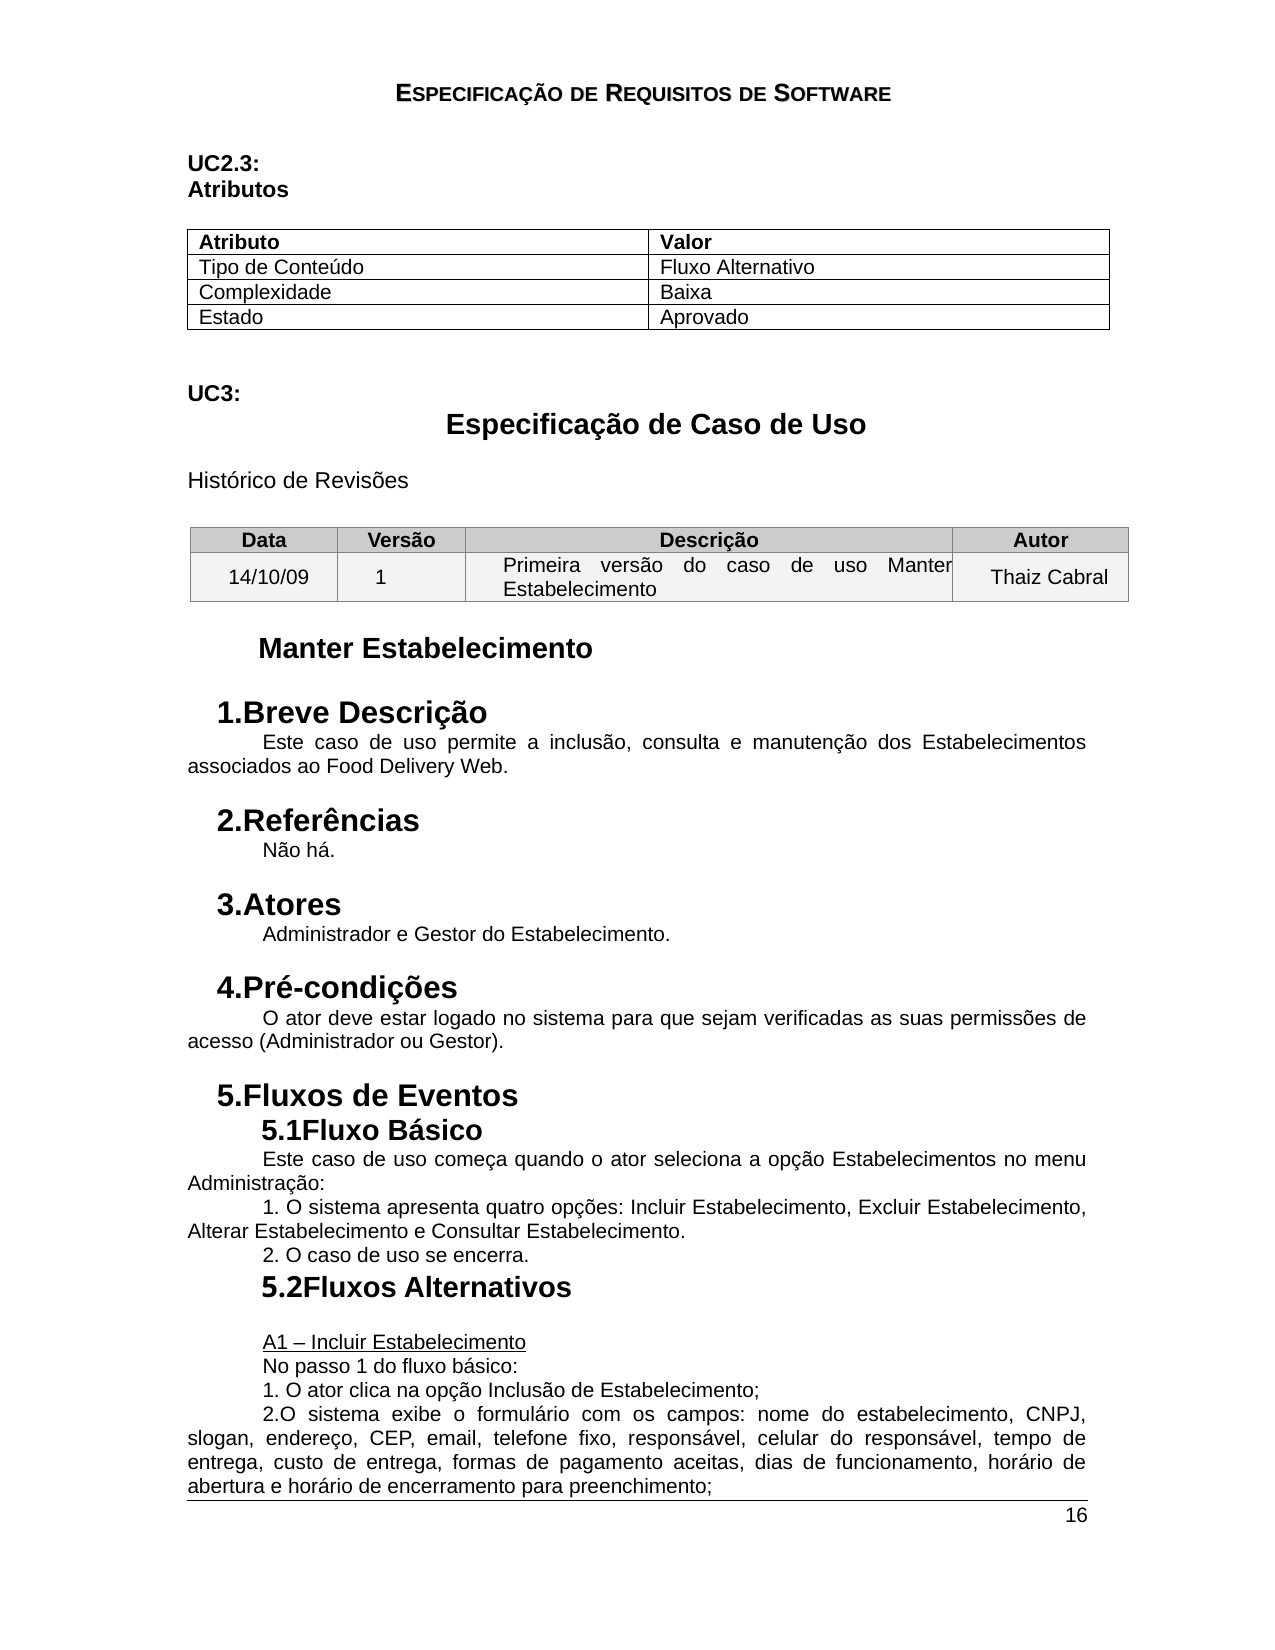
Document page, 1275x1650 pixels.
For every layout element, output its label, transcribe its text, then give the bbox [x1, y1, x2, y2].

table_cell Baixa [649, 280, 1109, 304]
table_cell Primeira versão do caso de uso Manter Estabelecimento [466, 553, 952, 601]
table_cell 14/10/09 [191, 553, 337, 601]
text Manter Estabelecimento [187, 631, 1088, 665]
text O ator deve estar logado no sistema para que sejam verificadas as suas permissões de acesso (Administrador ou Gestor). [187, 1005, 1088, 1053]
text A1 – Incluir Estabelecimento [187, 1330, 1088, 1354]
subtitle Fluxos de Eventos [187, 1077, 1088, 1113]
subtitle Referências [187, 802, 1088, 838]
text 1. O ator clica na opção Inclusão de Estabelecimento; [187, 1378, 1088, 1402]
table_cell Complexidade [188, 280, 648, 304]
subtitle Fluxo Básico [187, 1113, 1088, 1147]
table_cell 1 [338, 553, 465, 601]
text Este caso de uso permite a inclusão, consulta e manutenção dos Estabelecimentos associados ao Food Delivery Web. [187, 730, 1088, 778]
text Administrador e Gestor do Estabelecimento. [187, 922, 1088, 946]
subtitle Pré-condições [187, 969, 1088, 1005]
table_cell Estado [188, 305, 648, 329]
text 2.O sistema exibe o formulário com os campos: nome do estabelecimento, CNPJ, slogan, endereço, CEP, email, telefone fixo, responsável, celular do responsável, tempo de entrega, custo de entrega, formas de pagamento aceitas, dias de funcionamento, horário de abertura e horário de encerramento para preenchimento; [187, 1402, 1088, 1498]
text Não há. [187, 838, 1088, 862]
table_header Data [191, 528, 337, 552]
table_cell Aprovado [649, 305, 1109, 329]
table_header Atributo [188, 230, 648, 254]
table_header Versão [338, 528, 465, 552]
table_header Descrição [466, 528, 952, 552]
subtitle Fluxos Alternativos [187, 1267, 1088, 1306]
text Atributos [187, 176, 1088, 203]
subtitle Breve Descrição [187, 694, 1088, 730]
table_cell Thaiz Cabral [953, 553, 1128, 601]
table_header Valor [649, 230, 1109, 254]
text No passo 1 do fluxo básico: [187, 1354, 1088, 1378]
table_cell Fluxo Alternativo [649, 255, 1109, 279]
text 2. O caso de uso se encerra. [187, 1243, 1088, 1267]
text UC3: [187, 380, 1088, 407]
table_header Autor [953, 528, 1128, 552]
table_cell Tipo de Conteúdo [188, 255, 648, 279]
subtitle Atores [187, 886, 1088, 922]
text Especificação de Caso de Uso [225, 407, 1088, 440]
text Este caso de uso começa quando o ator seleciona a opção Estabelecimentos no menu Administração: [187, 1147, 1088, 1195]
text Histórico de Revisões [187, 467, 1088, 493]
text UC2.3: [187, 150, 1088, 176]
text 1. O sistema apresenta quatro opções: Incluir Estabelecimento, Excluir Estabelecimento, Alterar Estabelecimento e Consultar Estabelecimento. [187, 1195, 1088, 1243]
